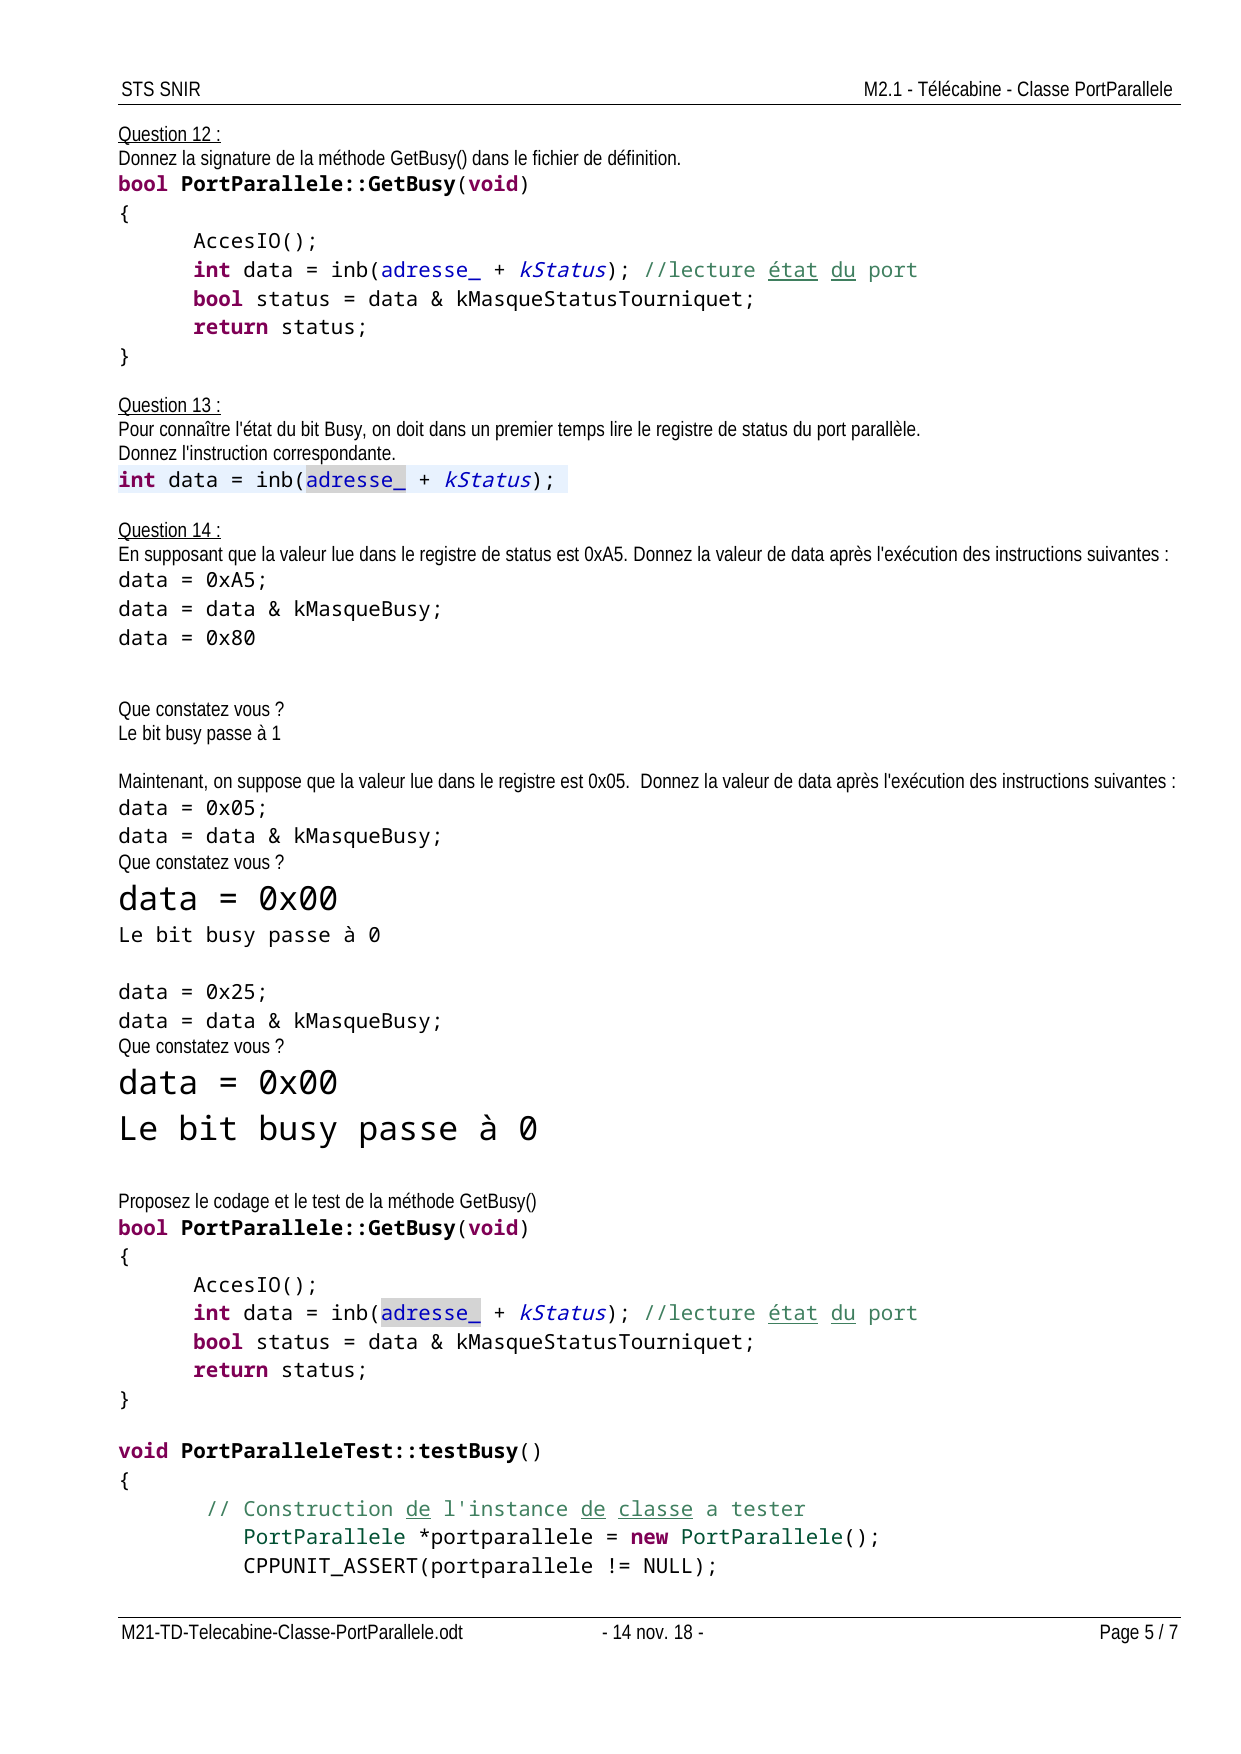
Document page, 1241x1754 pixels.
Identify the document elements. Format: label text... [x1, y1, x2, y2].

text data = 0x05; [118, 793, 1181, 821]
text // Construction de l'instance de classe a tester [118, 1493, 1181, 1522]
text { [118, 1241, 1181, 1270]
text PortParallele *portparallele = new PortParallele(); [118, 1522, 1181, 1551]
text bool PortParallele::GetBusy(void) [118, 1213, 1181, 1241]
text { [118, 198, 1181, 226]
text { [118, 1465, 1181, 1493]
text Le bit busy passe à 1 [118, 721, 1181, 745]
text data = 0x25; [118, 977, 1181, 1006]
text Le bit busy passe à 0 [118, 1104, 1181, 1150]
text bool status = data & kMasqueStatusTourniquet; [118, 283, 1181, 312]
text } [118, 1384, 1181, 1412]
text Que constatez vous ? [118, 1034, 1181, 1058]
text Pour connaître l'état du bit Busy, on doit dans un premier temps lire le registre de status du port parallèle. [118, 417, 1181, 441]
text return status; [118, 1355, 1181, 1384]
text data = 0xA5; [118, 565, 1181, 594]
text bool status = data & kMasqueStatusTourniquet; [118, 1327, 1181, 1355]
text AccesIO(); [118, 1270, 1181, 1298]
text data = 0x00 [118, 1058, 1181, 1104]
text En supposant que la valeur lue dans le registre de status est 0xA5. Donnez la valeur de data après l'exécution des instructions suivantes : [118, 541, 1181, 565]
text Que constatez vous ? [118, 697, 1181, 721]
text data = data & kMasqueBusy; [118, 1006, 1181, 1034]
text int data = inb(adresse_ + kStatus); [118, 465, 1181, 493]
text Maintenant, on suppose que la valeur lue dans le registre est 0x05. Donnez la valeur de data après l'exécution des instructions suivantes : [118, 769, 1181, 793]
text bool PortParallele::GetBusy(void) [118, 169, 1181, 198]
text Le bit busy passe à 0 [118, 920, 1181, 948]
text Proposez le codage et le test de la méthode GetBusy() [118, 1189, 1181, 1213]
text int data = inb(adresse_ + kStatus); //lecture état du port [118, 1298, 1181, 1327]
text data = 0x80 [118, 622, 1181, 651]
text data = 0x00 [118, 874, 1181, 920]
text CPPUNIT_ASSERT(portparallele != NULL); [118, 1551, 1181, 1579]
text Donnez l'instruction correspondante. [118, 441, 1181, 465]
text int data = inb(adresse_ + kStatus); //lecture état du port [118, 255, 1181, 283]
text Donnez la signature de la méthode GetBusy() dans le fichier de définition. [118, 145, 1181, 169]
text } [118, 341, 1181, 369]
text data = data & kMasqueBusy; [118, 821, 1181, 850]
text Question 13 : [118, 393, 1181, 417]
text Que constatez vous ? [118, 850, 1181, 874]
text Question 14 : [118, 517, 1181, 541]
text AccesIO(); [118, 226, 1181, 255]
text void PortParalleleTest::testBusy() [118, 1436, 1181, 1465]
text return status; [118, 312, 1181, 341]
text data = data & kMasqueBusy; [118, 594, 1181, 622]
text Question 12 : [118, 121, 1181, 145]
